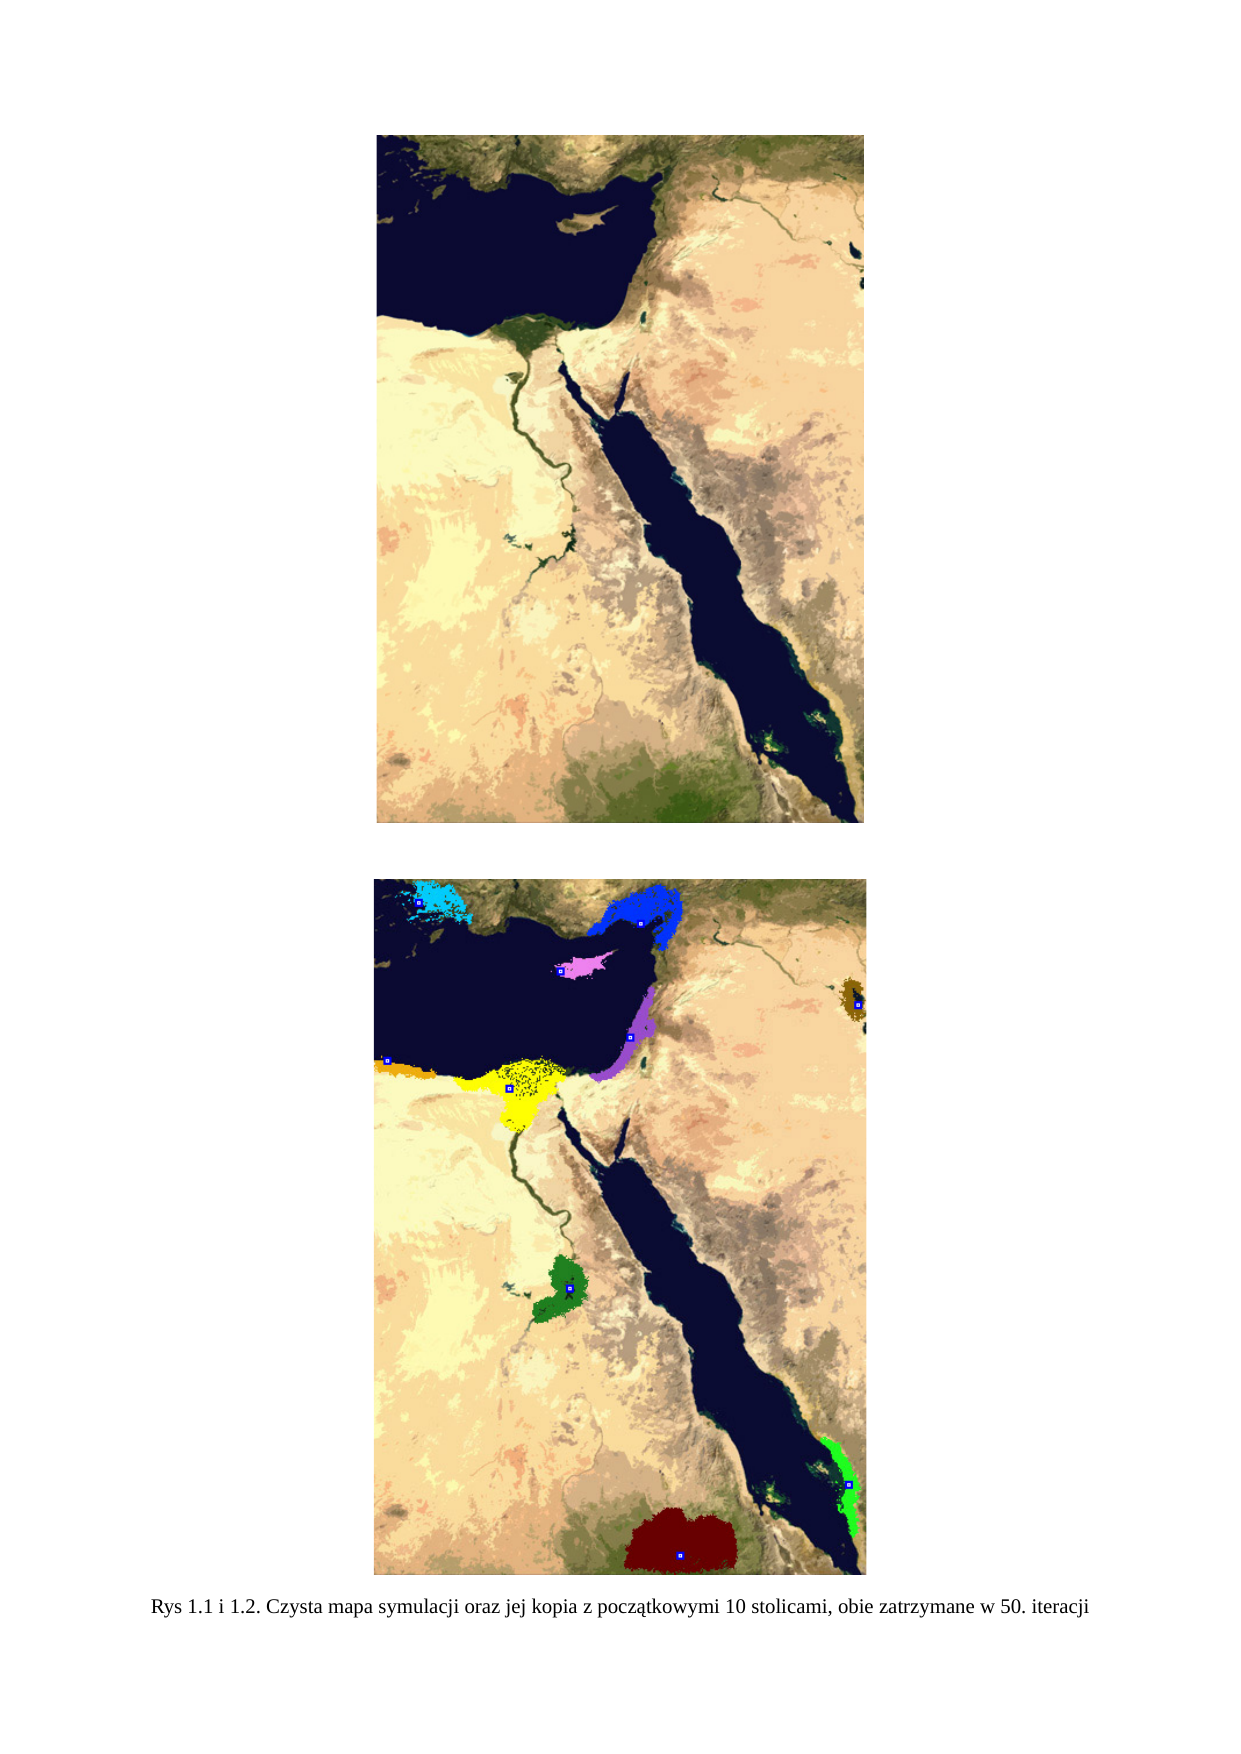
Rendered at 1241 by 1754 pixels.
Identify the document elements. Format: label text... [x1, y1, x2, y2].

picture [376, 135, 864, 823]
text Rys 1.1 i 1.2. Czysta mapa symulacji oraz jej kopia z początkowymi 10 stolicami, obie zatrzymane w 50. iteracji [118, 1594, 1122, 1618]
picture [373, 879, 867, 1575]
